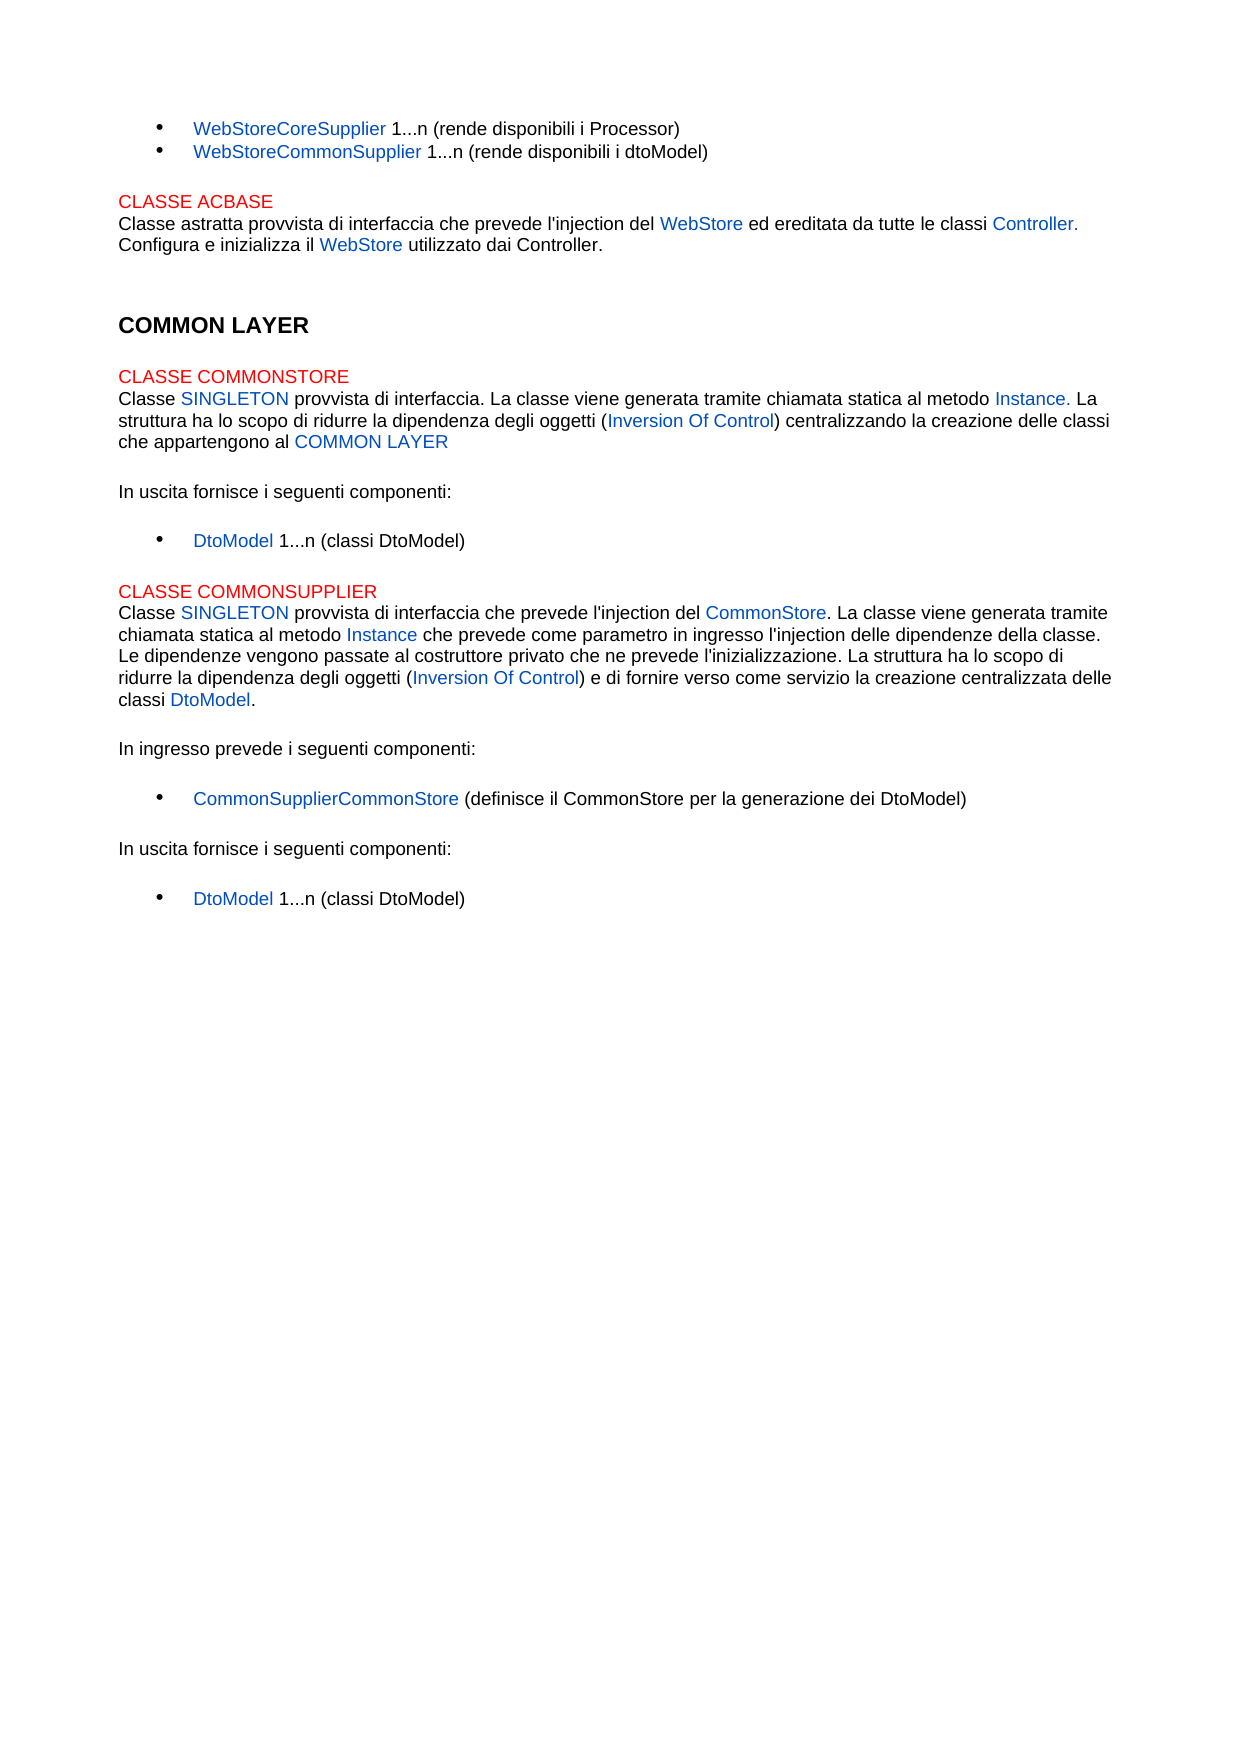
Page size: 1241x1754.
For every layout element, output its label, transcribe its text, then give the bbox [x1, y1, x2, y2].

list DtoModel 1...n (classi DtoModel) [118, 530, 1122, 553]
list DtoModel 1...n (classi DtoModel) [118, 888, 1122, 910]
text In uscita fornisce i seguenti componenti: [118, 838, 1122, 860]
text In ingresso prevede i seguenti componenti: [118, 738, 1122, 759]
text Classe SINGLETON provvista di interfaccia. La classe viene generata tramite chiamata statica al metodo Instance. La struttura ha lo scopo di ridurre la dipendenza degli oggetti (Inversion Of Control) centralizzando la creazione delle classi che appartengono al COMMON LAYER [118, 388, 1122, 452]
list WebStoreCommonSupplier 1...n (rende disponibili i dtoModel) [118, 141, 1122, 163]
list CommonSupplierCommonStore (definisce il CommonStore per la generazione dei DtoModel) [118, 788, 1122, 810]
text CLASSE COMMONSUPPLIER [118, 581, 1122, 602]
text Classe astratta provvista di interfaccia che prevede l'injection del WebStore ed ereditata da tutte le classi Controller. Configura e inizializza il WebStore utilizzato dai Controller. [118, 213, 1122, 256]
list WebStoreCoreSupplier 1...n (rende disponibili i Processor) [118, 118, 1122, 141]
text COMMON LAYER [118, 312, 1122, 338]
text CLASSE COMMONSTORE [118, 366, 1122, 388]
text Classe SINGLETON provvista di interfaccia che prevede l'injection del CommonStore. La classe viene generata tramite chiamata statica al metodo Instance che prevede come parametro in ingresso l'injection delle dipendenze della classe. Le dipendenze vengono passate al costruttore privato che ne prevede l'inizializzazione. La struttura ha lo scopo di ridurre la dipendenza degli oggetti (Inversion Of Control) e di fornire verso come servizio la creazione centralizzata delle classi DtoModel. [118, 602, 1122, 710]
text In uscita fornisce i seguenti componenti: [118, 481, 1122, 502]
text CLASSE ACBASE [118, 191, 1122, 213]
